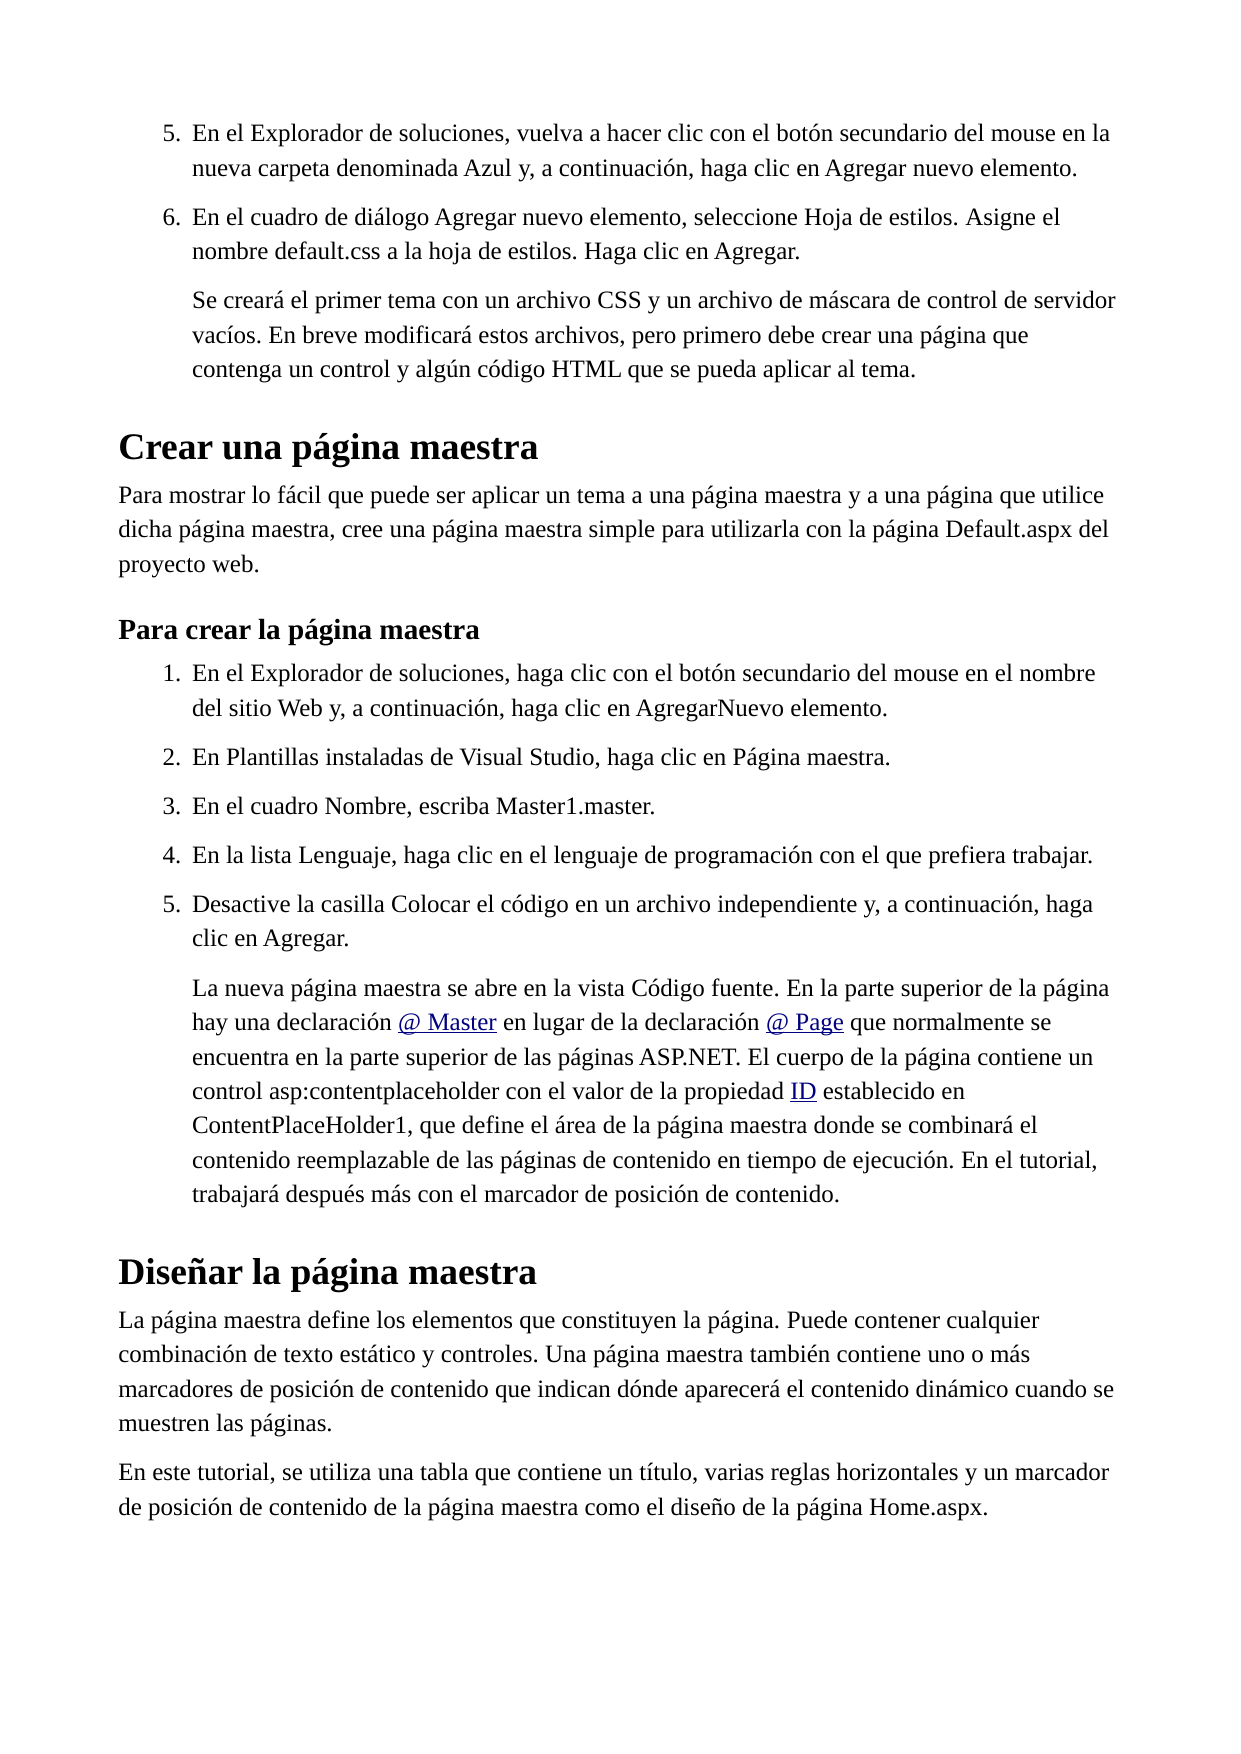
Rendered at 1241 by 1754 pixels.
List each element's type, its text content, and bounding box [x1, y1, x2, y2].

text Para mostrar lo fácil que puede ser aplicar un tema a una página maestra y a una página que utilice dicha página maestra, cree una página maestra simple para utilizarla con la página Default.aspx del proyecto web. [118, 480, 1122, 577]
text En este tutorial, se utiliza una tabla que contiene un título, varias reglas horizontales y un marcador de posición de contenido de la página maestra como el diseño de la página Home.aspx. [118, 1457, 1122, 1521]
text La página maestra define los elementos que constituyen la página. Puede contener cualquier combinación de texto estático y controles. Una página maestra también contiene uno o más marcadores de posición de contenido que indican dónde aparecerá el contenido dinámico cuando se muestren las páginas. [118, 1305, 1122, 1437]
subtitle Para crear la página maestra [118, 612, 1122, 646]
list En el cuadro Nombre, escriba Master1.master. [162, 791, 1122, 820]
subtitle Crear una página maestra [118, 424, 1122, 467]
list La nueva página maestra se abre en la vista Código fuente. En la parte superior de la página hay una declaración @ Master en lugar de la declaración @ Page que normalmente se encuentra en la parte superior de las páginas ASP.NET. El cuerpo de la página contiene un control asp:contentplaceholder con el valor de la propiedad ID establecido en ContentPlaceHolder1, que define el área de la página maestra donde se combinará el contenido reemplazable de las páginas de contenido en tiempo de ejecución. En el tutorial, trabajará después más con el marcador de posición de contenido. [162, 973, 1122, 1208]
subtitle Diseñar la página maestra [118, 1249, 1122, 1292]
list En el cuadro de diálogo Agregar nuevo elemento, seleccione Hoja de estilos. Asigne el nombre default.css a la hoja de estilos. Haga clic en Agregar. [162, 202, 1122, 265]
list En el Explorador de soluciones, haga clic con el botón secundario del mouse en el nombre del sitio Web y, a continuación, haga clic en AgregarNuevo elemento. [162, 658, 1122, 722]
list Se creará el primer tema con un archivo CSS y un archivo de máscara de control de servidor vacíos. En breve modificará estos archivos, pero primero debe crear una página que contenga un control y algún código HTML que se pueda aplicar al tema. [162, 285, 1122, 383]
list Desactive la casilla Colocar el código en un archivo independiente y, a continuación, haga clic en Agregar. [162, 889, 1122, 952]
list En el Explorador de soluciones, vuelva a hacer clic con el botón secundario del mouse en la nueva carpeta denominada Azul y, a continuación, haga clic en Agregar nuevo elemento. [162, 118, 1122, 181]
list En la lista Lenguaje, haga clic en el lenguaje de programación con el que prefiera trabajar. [162, 840, 1122, 869]
list En Plantillas instaladas de Visual Studio, haga clic en Página maestra. [162, 742, 1122, 771]
